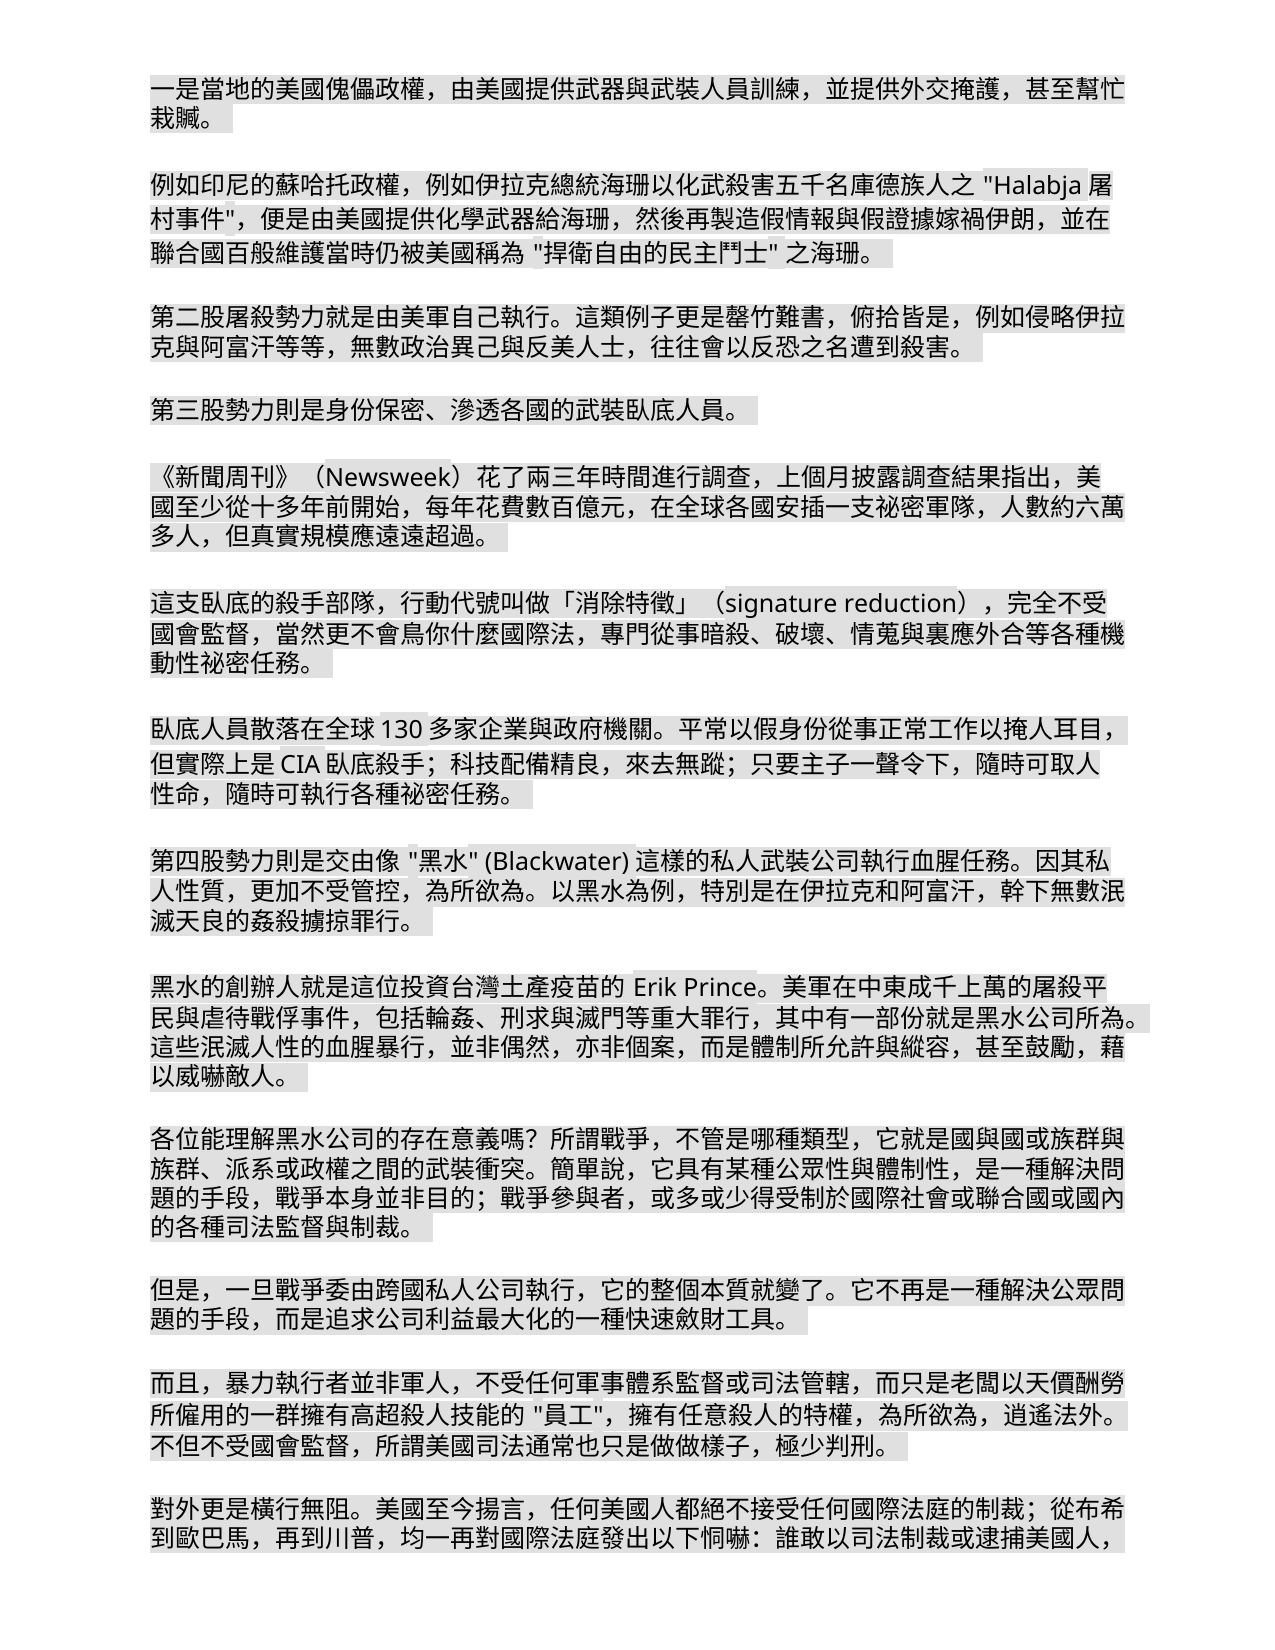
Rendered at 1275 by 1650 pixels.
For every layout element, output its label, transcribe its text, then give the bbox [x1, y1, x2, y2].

text 台灣人真要坐以待斃？(十)：謀財害命大戲 陳真 2021. 06. 10. 至少半個多世紀來，美國每侵略一個國家，或在一個國家製造顛覆動亂或發動政變，往往會有一張當地人士的暗殺名單，通常數千人之譜，藉以消滅異己，包括一切有礙於美國的反對人士或反美人士或左派與其支持者或同情者等等。 聽起來很可怕對不對？可是，這還只是具有針對性的殺害。有些時候則是不分青紅皂白、不分男女老幼的大屠殺，亦即針對特定種族例如華人，進行種族清洗，或是針對左傾人士或疑似左傾，或是連疑似也不用，愛怎麼殺就怎麼殺，例如美國支持的蘇哈托政權之全面性的反華大屠殺，死亡人數竟高達百萬人。 根據印尼反華大屠殺之後25年的一份調查報告如下： https://bit.ly/3zg7LaL 幾位美國前CIA官員與軍方將領首度向媒體承認，美方系統性地提供蘇哈托政權極其詳盡的暗殺名單，有案可查的就有五千多人。每當名單上的人員被捕或被殺，美方就在該人的名字旁邊打勾。 不管是針對性的暗殺，或是族群滅絕性的大屠殺，通常有四股執行勢力： 一是當地的美國傀儡政權，由美國提供武器與武裝人員訓練，並提供外交掩護，甚至幫忙栽贓。 例如印尼的蘇哈托政權，例如伊拉克總統海珊以化武殺害五千名庫德族人之 "Halabja 屠村事件"，便是由美國提供化學武器給海珊，然後再製造假情報與假證據嫁禍伊朗，並在聯合國百般維護當時仍被美國稱為 "捍衛自由的民主鬥士" 之海珊。 第二股屠殺勢力就是由美軍自己執行。這類例子更是罄竹難書，俯拾皆是，例如侵略伊拉克與阿富汗等等，無數政治異己與反美人士，往往會以反恐之名遭到殺害。 第三股勢力則是身份保密、滲透各國的武裝臥底人員。 《新聞周刊》（Newsweek）花了兩三年時間進行調查，上個月披露調查結果指出，美國至少從十多年前開始，每年花費數百億元，在全球各國安插一支祕密軍隊，人數約六萬多人，但真實規模應遠遠超過。 這支臥底的殺手部隊，行動代號叫做「消除特徵」（signature reduction），完全不受國會監督，當然更不會鳥你什麼國際法，專門從事暗殺、破壞、情蒐與裏應外合等各種機動性祕密任務。 臥底人員散落在全球130多家企業與政府機關。平常以假身份從事正常工作以掩人耳目，但實際上是CIA臥底殺手；科技配備精良，來去無蹤；只要主子一聲令下，隨時可取人性命，隨時可執行各種祕密任務。 第四股勢力則是交由像 "黑水" (Blackwater) 這樣的私人武裝公司執行血腥任務。因其私人性質，更加不受管控，為所欲為。以黑水為例，特別是在伊拉克和阿富汗，幹下無數泯滅天良的姦殺擄掠罪行。 黑水的創辦人就是這位投資台灣土產疫苗的 Erik Prince。美軍在中東成千上萬的屠殺平民與虐待戰俘事件，包括輪姦、刑求與滅門等重大罪行，其中有一部份就是黑水公司所為。這些泯滅人性的血腥暴行，並非偶然，亦非個案，而是體制所允許與縱容，甚至鼓勵，藉以威嚇敵人。 各位能理解黑水公司的存在意義嗎？所謂戰爭，不管是哪種類型，它就是國與國或族群與族群、派系或政權之間的武裝衝突。簡單說，它具有某種公眾性與體制性，是一種解決問題的手段，戰爭本身並非目的；戰爭參與者，或多或少得受制於國際社會或聯合國或國內的各種司法監督與制裁。 但是，一旦戰爭委由跨國私人公司執行，它的整個本質就變了。它不再是一種解決公眾問題的手段，而是追求公司利益最大化的一種快速斂財工具。 而且，暴力執行者並非軍人，不受任何軍事體系監督或司法管轄，而只是老闆以天價酬勞所僱用的一群擁有高超殺人技能的 "員工"，擁有任意殺人的特權，為所欲為，逍遙法外。不但不受國會監督，所謂美國司法通常也只是做做樣子，極少判刑。 對外更是橫行無阻。美國至今揚言，任何美國人都絕不接受任何國際法庭的制裁；從布希到歐巴馬，再到川普，均一再對國際法庭發出以下恫嚇：誰敢以司法制裁或逮捕美國人，誰就會遭到美國的報復，包括以武力消滅。 這樣一群以殺人為業績的私人 "員工"，殺越多，賺越多；這就跟美國軍火工業之私人化一樣，戰爭越多就越賺；隨便發射一顆飛彈，就能不愁吃喝三輩子；私利之龐大，猶如天文數字。 這間黑水公司就是這樣，原本成立時只有十幾人，"業務" 瞬間暴增千百倍，短短幾年內，公司 "營收" 竟高達數十億美元即上千億台幣，成為全球幾乎可以說是惟一的國際級私人戰爭公司。 人性之可怕，往往不在於受害人數規模，更在於從事惡行者之心態。比方說，這間黑心肝的美國黑水公司之 "員工"，你從他們所犯下的罪行之內涵，很清楚可以看得出來，他們根本不把人當人看，不把性命當一回事，甚至以殺害他人生命、虐待他人肉體為樂。 曾有一些公開案例指出，有些黑水員工姦殺擄掠無法無天之際，連自己的同事都看不下去；曾有一位黑水員工，當他無法制止同事們的任意屠殺之惡行時，舉槍指著一位同事的腦袋，逼迫對方放下武器，停止屠殺。 前 CIA 局長 Leon Panetta 以及黑水公司老闆 Erik Prince 本人，都曾公開承認黑水公司就是CIA 的 "體制外資產"，任憑使喚，藉以換取龐大私人利益，並能規避國會監督與軍事體系管轄。 簡單說就是，這是一個表面上是體制外、其實仍由 CIA 所管控的私人武裝部隊，擁有殺人特權。曾有一位美國議員，言語上得罪 Erik Prince，Prince 竟揚言隨時可取對方一條小命。這位在世界各地殺人不眨眼的黑水公司大老闆是誰呢？他就是幾個月前才剛辭職的美國教育部長 Betsy DeVos (本姓Prince) 的親弟弟。 黑水公司富可敵國，武器精良，除了在戰場或佔領國執行血腥任務外，CIA 更可利用其平民身份以掩人耳目，在美國本土或海外各地代為訓練武裝人員，台灣就是其中之一。 也許因為利潤龐大，分贓不均，再加上在美國國內樹敵無數，Prince 於十幾年前 (2009年) 被迫辭去黑水公司CEO身份。2010年，把整個公司賣掉。講好聽是洗心革面，重新做人，事實上是轉換跑道，追求更大事業版圖。前後差別在於，Prince 一再表明，現行事業已無武裝，而主要是從事保全、物流及行銷布局與戰略諮詢。 Prince 的事業第二春，就在香港，2014年成立一間公司叫做 "先豐服務集團"（Frontier Services Group），核心工作就是為那些在全球動盪高風險地區營運的大企業，提供各項安保服務與工程建設及戰略諮詢；中國國企「中信集團」是其第三大股東，全面參與中國一帶一路的各種安全事項，包括安保、情蒐、人員培訓、風險評估與物流等等。 我能理解祖國為何會和這樣一個人合作，因為此人交遊廣闊，跨越各國，甚至同時與各敵對政權保持友好關係 (行走兩岸三地，各方奉若貴賓，便是一例)，就連 CIA 都得借重其在阿富汗當地的特殊人脈，執行軍事任務。 我不能理解的是，為何美國能夠允許他從事一些與美國既定政策背道而馳的任務？比方說參與一帶一路，比方說私運軍火給 (俄羅斯所支持的) 利比亞反對派 Khalifa Haftar 將軍。聯合國安理會所設置之 "利比亞武裝禁運小組" (UN Arms embargo on Libya) ，甚至在今年三月，對此發表一篇120多頁的調查報告，對Prince提出鉅細靡遺的犯罪指控： https://bit.ly/3g7HeVW 最近，因為路透社的報導，很多人誤以為是 "黑水" 投資島內土產疫苗，其實不是，投資者是早在十多年前便已把 "黑水" 公司整個賣掉的Erik Prince。他在去年(2020年) 10月，在美國另外成立一間名叫 "Windward Wyoming" 的公司： https://bit.ly/3gpsBMB 這間找不到更多資料的新公司，像個空殼子，到底是在幹啥的？實在令人費解。我想，它的真正公司名稱應該是 Windward Capital Management，網址是： https://www.windwardcapital.com/ 這間 "管理" 公司，看起來就很像Prince 的風格了。該公司表明： "專注於" 服務 "高端" 顧客，並強調 "一次只服務一位高端顧客"，幫忙打通政商任督二脈，排除風險，創造高利潤管道，提供安全管理與投資策略。 目前，它所 "專注服務" 的 "高端顧客"，不是高端疫苗公司，而是人渣黨所拼命護航的另一間生技公司，叫做 "聯合生物製藥"（簡稱聯生藥），隸屬台灣人在美國成立的聯亞生技集團（UBI）。Prince 的Windward Capital Management，透過聯亞生技集團在美國的另一子公司COVAXX (現在名稱為 Vaxxinity)，取得聯亞疫苗的 "全球銷售權"。 人渣黨不是每天都在抓中資嗎？在島內，只要不是綠的，誰敢跟中資或對岸稍微有關，誰就會被污名化而遭到打壓與攻擊。可是，這位黑水前老闆，就是中資大企業 "先豐服務集團" 的創立者兼副主席 (上上個月才辭職)，卻負責聯亞疫苗的全球銷售管道，人渣黨為何不去獵巫卻反而百般護航呢？ 路透社的報導中提到，他們取得一些非公開性的文件和信件，包括黑水前老闆 Prince 遊說美國某位國會幕僚共同參與的一系列簡訊，簡訊日期是去年 (2020年) 十月底至十一月初之間。Prince 在簡訊裏頭強調，此一販售疫苗事業，利益龐大；甚至話講得很露骨，Prince 告訴對方說，"每打一針疫苗，就有抽取數美元佣金之空間。" ("There's room for a couple dollars per dose in commissions.") 路透社的獨家調查報導還提到，聯亞疫苗早在一期試驗根本都還沒開始進行時，聯亞生技集團於去年 (2020年) 年初在美國成立、黑水老闆也參與投資的子公司 Vaxxinity，就已如未卜先知般地預訂今年七月疫苗就能公開販售。此一時程，也就是人渣黨過去幾個月來所一再宣稱的日期；並以此為由，千方百計阻擋疫苗進口，任憑疫情無限擴散。 這意味著什麼呢？這意味著打從一開始，所謂疫情之爆發與土產疫苗之未試驗就先下千萬大單，以及將來準備強迫人民施打不合格疫苗等等瘋狂舉措與諸多 "巧合"，是不是其實就只是一場由美方所主導、由人渣黨所奉命執行、精心布局的謀財害命大戲？ 我不是陰謀論者，對於捕風捉影的任何陰謀論，向來缺乏好感。問題是，難道這一連串事件全屬巧合？疫情很 "湊巧" 地突然爆發？所謂防疫，卻是毫無一絲理性地拒絕普篩，凡事被動且毫無作為，卻一味地瘋狂阻撓疫苗進口；去年年底原本就已能由東洋公司進口三千萬劑輝瑞BNT疫苗，竟也被迫棄單......無數瘋狂舉動，若非蓄意藉此圖利，並阻擋八月即將舉行之反萊豬與重啟核四等四項妨礙美方利益之公投(所謂綠能產業，是美方等外資吸血台灣的另一管道)，還能有什麼原因？ 還有很多骯髒事，礙於公私繁忙，個人時間極其有限，我就不多寫了。 必須聲明的是：高端疫苗公司背後有個言行華而不實的炒股家族，而且似乎根本無意於從事三期試驗，自然令人充滿疑慮。但是，我對聯合生技公司的專業能力卻毫無疑問。我並不反對發展本土疫苗。任何人或任何機構、任何黨派，從中投資做生意，乃至賺大錢，都是很正常的事，不會有人反對。 一家公司，一個政黨或政府，如果照規矩做事，我們怎麼會說它髒呢？問題是，這個人渣黨及其美國主子，卻是既謀財又害命。更精確地說，他們透過無數的謊言與政治操弄，千方百計阻擋疫苗進口，藉著疫情之擴散全島，從中謀取巨大黑心財，並且不斷恐嚇、威脅與攻擊，乃至於透過司法，鎮壓批評者或懷疑者。 今天，假若有個犯罪集團，透過壟斷某種物資，透過人命的傷亡來斂財，如此重大罪行，是不是應該繩之以法？是不是應該依法槍斃或坐穿牢底？然而，我們卻任由人渣黨橫行無阻，胡作非為。 我能想像許多歹徒或黑心商家，有可能為了謀財而害命，但我從未見過或聽過世界上有這樣一個所謂 "政府" 及政黨，竟然以全體人民的生命和健康為代價，百般阻撓救命疫苗，企圖從中圖利自己或他人。 我的結論是這樣： 台灣是美國藉以吸血撈錢、藉以仇中反華的殖民地，而人渣黨則是美國人所豢養的一頭貪婪無度的惡犬。當人民長期遭受生命財產之傷害及教育與思想之荼毒，我們應該認清，真正的作惡源頭是美國，美國才是島嶼一切痛苦的來源。 至於美國人養的狗，當然也很可恨。問題是，你罵狗也是白罵，狗哪會在乎你罵？更不會在乎什麼呼籲。這個人渣黨，每天就是撒謊，每天就是造謠，每天就是抹黑，每天就是鼓吹仇中反華，栽贓抹黑，你每天忙著一一去反駁，不累嗎？ 簡單這麼說，狗根本不是一個有效的溝通對象，狗主人才是。狗再貪吃，再膽大包天，若無主子授意，不可能膽敢如此瘋狂作為，草菅人命。 問題是，溝通何用？世界上或歷史上哪個殖民政權會在乎被殖民者的生命與痛苦？當司法被控制，當媒體被完全壟斷，我不知道還能有什麼方法推翻這樣一個邪惡政權，更不用說擺脫殖民。 我們能做的，也許就是盡一己之力去反抗，雖然無從改變大局，但至少能為這島嶼保留一絲公義與一線光芒。畢竟，面對呼風喚雨的邪惡勢力，並不是所有人都會感到畏懼；面對各種權位利誘，也不是所有人都會被收買。邪不可能勝正，只要堅持良善與公義，我們總有擺脫黑暗的一天。 [150, 75, 1125, 1553]
